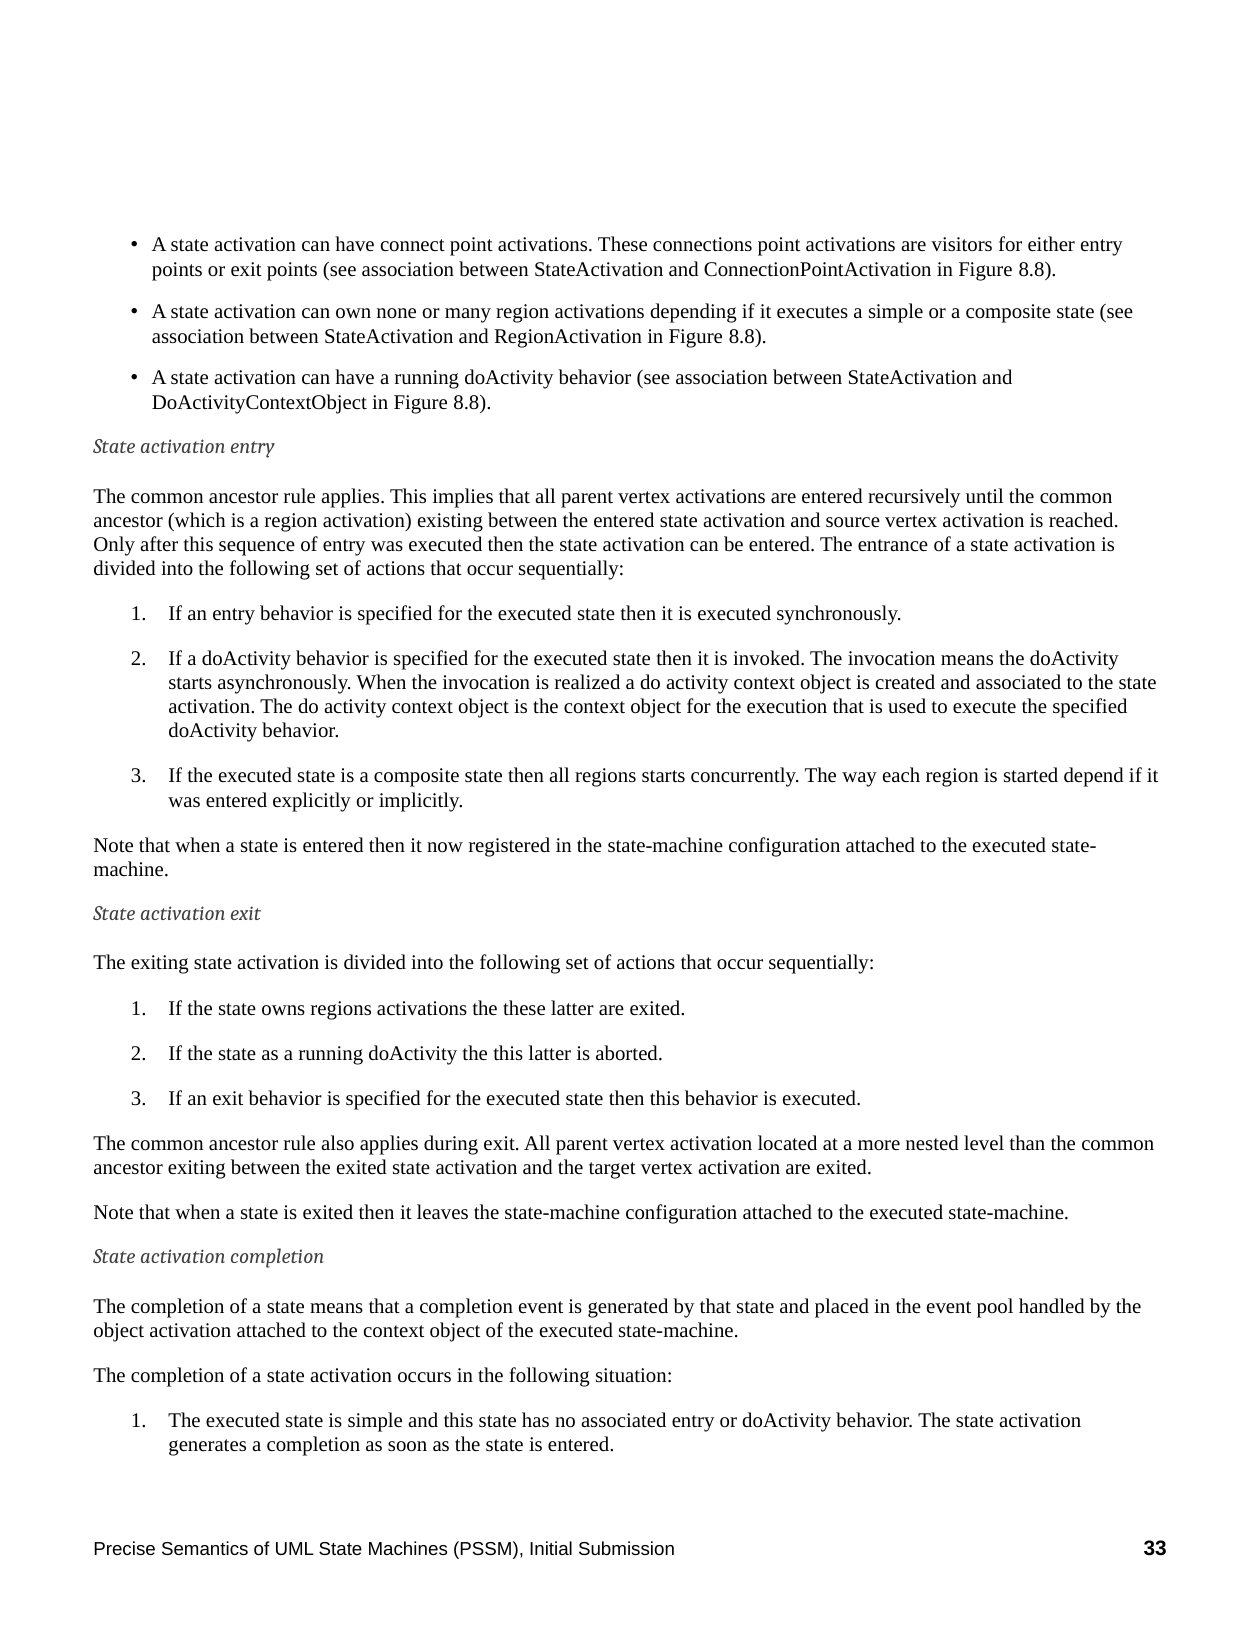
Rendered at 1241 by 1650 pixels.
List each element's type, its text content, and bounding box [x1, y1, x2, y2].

list If an exit behavior is specified for the executed state then this behavior is executed. [131, 1086, 1164, 1110]
subtitle State activation entry [93, 435, 1164, 459]
list A state activation can have a running doActivity behavior (see association between StateActivation and DoActivityContextObject in Figure 8.8). [131, 364, 1164, 414]
text The completion of a state means that a completion event is generated by that state and placed in the event pool handled by the object activation attached to the context object of the executed state-machine. [93, 1293, 1164, 1342]
text The common ancestor rule applies. This implies that all parent vertex activations are entered recursively until the common ancestor (which is a region activation) existing between the entered state activation and source vertex activation is reached. Only after this sequence of entry was executed then the state activation can be entered. The entrance of a state activation is divided into the following set of actions that occur sequentially: [93, 484, 1164, 580]
text The common ancestor rule also applies during exit. All parent vertex activation located at a more nested level than the common ancestor exiting between the exited state activation and the target vertex activation are exited. [93, 1131, 1164, 1179]
text Note that when a state is exited then it leaves the state-machine configuration attached to the executed state-machine. [93, 1200, 1164, 1224]
list If a doActivity behavior is specified for the executed state then it is invoked. The invocation means the doActivity starts asynchronously. When the invocation is realized a do activity context object is created and associated to the state activation. The do activity context object is the context object for the execution that is used to execute the specified doActivity behavior. [131, 646, 1164, 742]
list A state activation can own none or many region activations depending if it executes a simple or a composite state (see association between StateActivation and RegionActivation in Figure 8.8). [131, 298, 1164, 348]
subtitle State activation exit [93, 902, 1164, 926]
text The completion of a state activation occurs in the following situation: [93, 1363, 1164, 1387]
list If the executed state is a composite state then all regions starts concurrently. The way each region is started depend if it was entered explicitly or implicitly. [131, 763, 1164, 812]
text Note that when a state is entered then it now registered in the state-machine configuration attached to the executed state-machine. [93, 833, 1164, 881]
list The executed state is simple and this state has no associated entry or doActivity behavior. The state activation generates a completion as soon as the state is entered. [131, 1408, 1164, 1456]
list A state activation can have connect point activations. These connections point activations are visitors for either entry points or exit points (see association between StateActivation and ConnectionPointActivation in Figure 8.8). [131, 231, 1164, 281]
list If the state as a running doActivity the this latter is aborted. [131, 1041, 1164, 1064]
list If the state owns regions activations the these latter are exited. [131, 995, 1164, 1019]
list If an entry behavior is specified for the executed state then it is executed synchronously. [131, 601, 1164, 625]
subtitle State activation completion [93, 1245, 1164, 1269]
text The exiting state activation is divided into the following set of actions that occur sequentially: [93, 950, 1164, 974]
